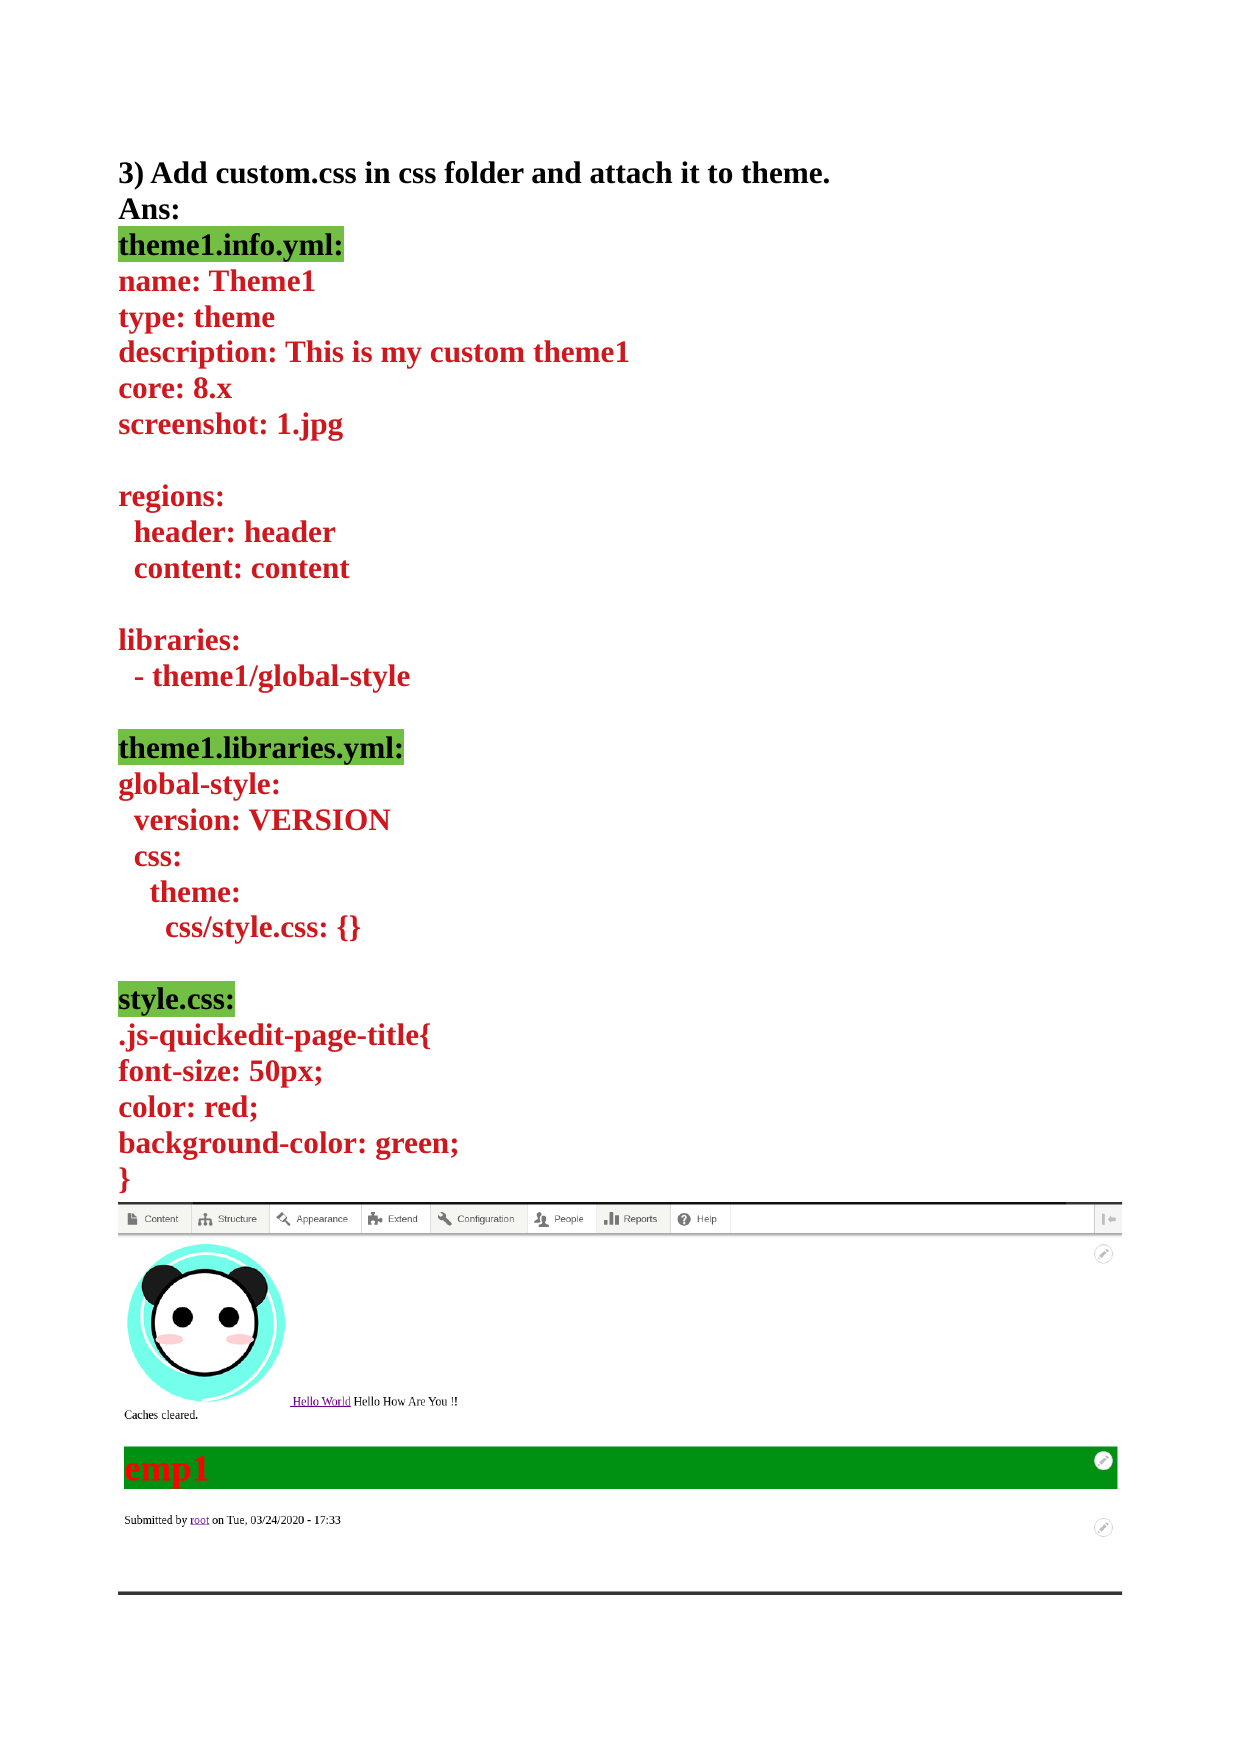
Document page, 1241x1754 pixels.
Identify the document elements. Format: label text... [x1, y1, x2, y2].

text header: header [118, 513, 1122, 549]
text theme: [118, 873, 1122, 909]
text screenshot: 1.jpg [118, 406, 1122, 442]
text version: VERSION [118, 801, 1122, 837]
text core: 8.x [118, 370, 1122, 406]
text content: content [118, 549, 1122, 585]
text css: [118, 837, 1122, 873]
text color: red; [118, 1088, 1122, 1124]
text background-color: green; [118, 1124, 1122, 1160]
text } [118, 1160, 1122, 1196]
text Ans: [118, 190, 1122, 226]
text description: This is my custom theme1 [118, 334, 1122, 370]
text theme1.info.yml: [118, 226, 1122, 262]
text theme1.libraries.yml: [118, 729, 1122, 765]
text regions: [118, 477, 1122, 513]
text .js-quickedit-page-title{ [118, 1017, 1122, 1052]
text global-style: [118, 765, 1122, 801]
text - theme1/global-style [118, 657, 1122, 693]
text libraries: [118, 621, 1122, 657]
text 3) Add custom.css in css folder and attach it to theme. [118, 154, 1122, 190]
text css/style.css: {} [118, 909, 1122, 945]
text type: theme [118, 298, 1122, 334]
text font-size: 50px; [118, 1052, 1122, 1088]
text name: Theme1 [118, 262, 1122, 298]
text style.css: [118, 981, 1122, 1017]
picture [118, 1202, 1123, 1595]
